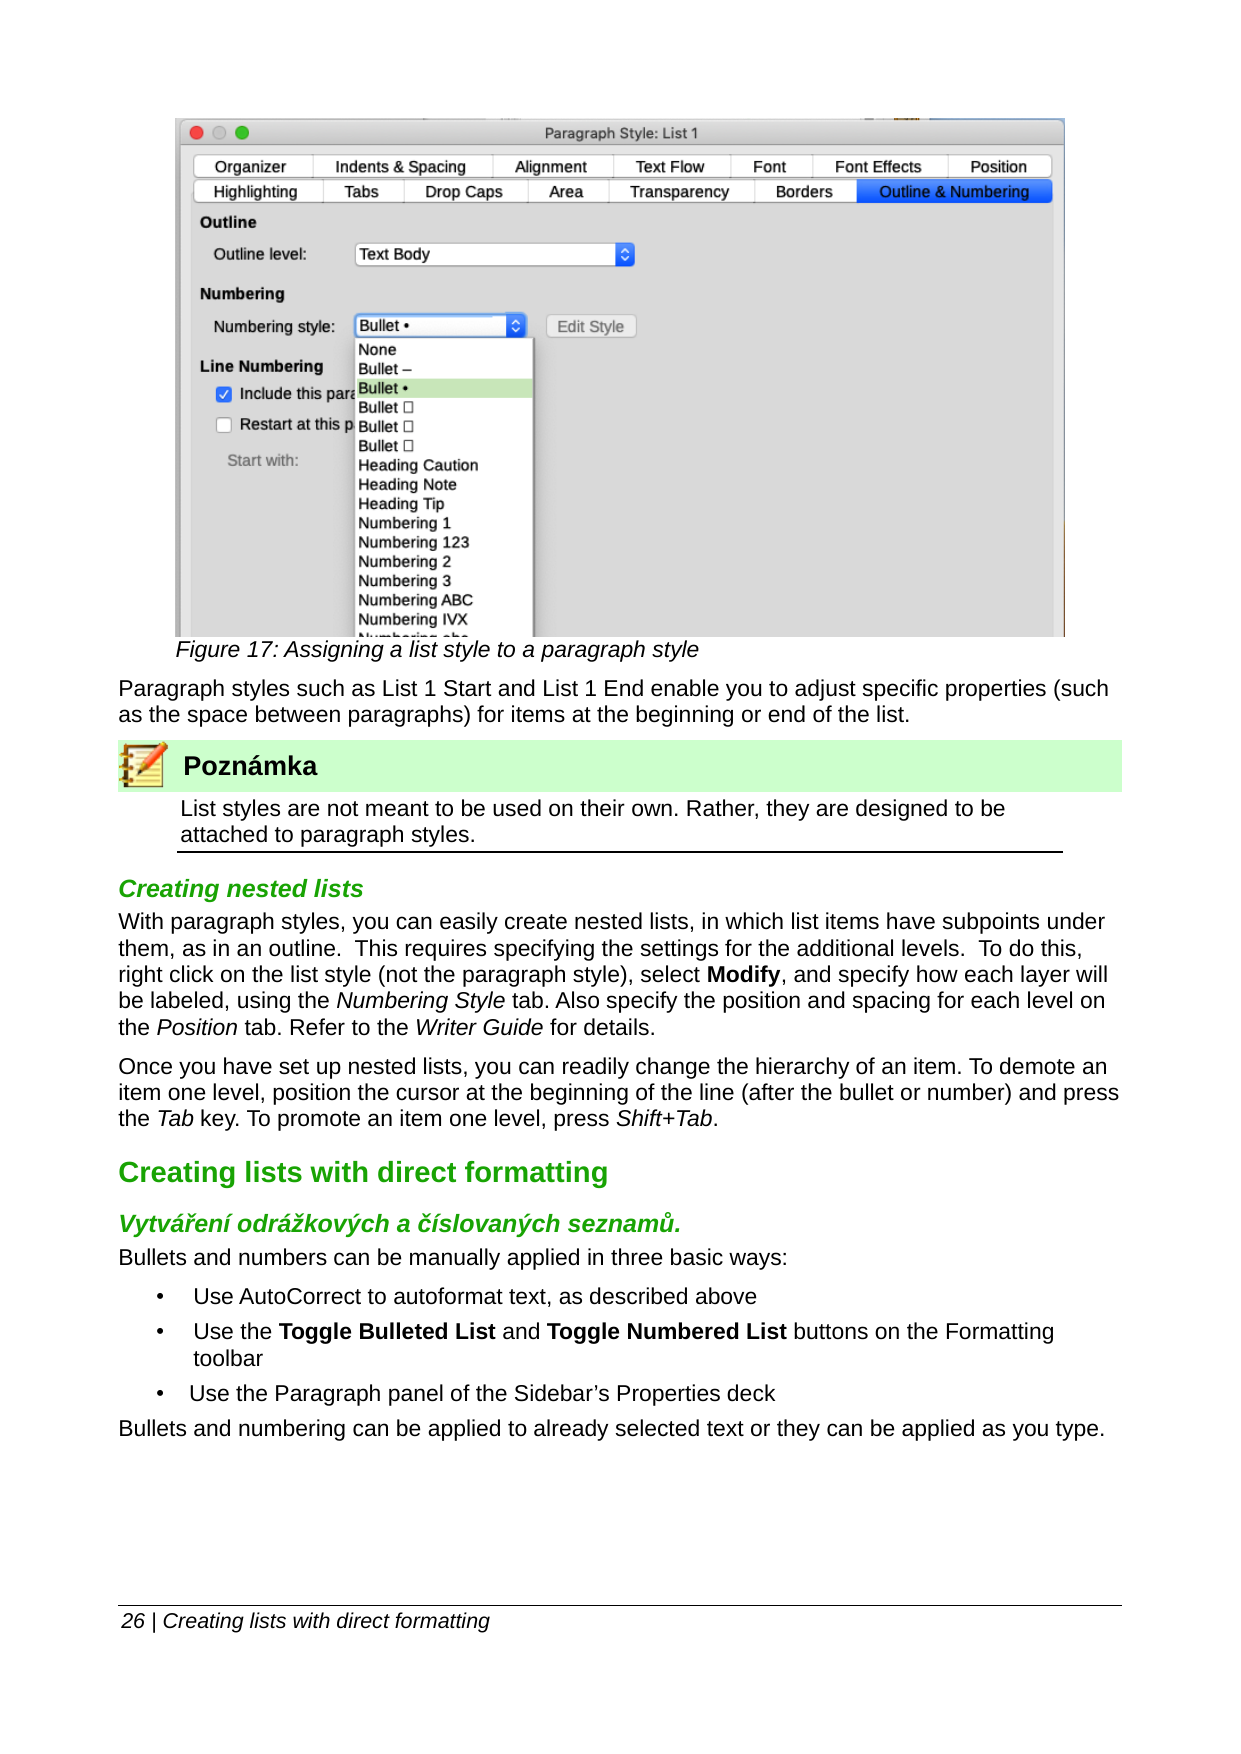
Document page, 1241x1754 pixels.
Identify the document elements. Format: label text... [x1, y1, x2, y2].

subtitle Vytváření odrážkových a číslovaných seznamů. [118, 1209, 1122, 1238]
text List styles are not meant to be used on their own. Rather, they are designed to be attached to paragraph styles. [177, 792, 1063, 851]
list Use the Paragraph panel of the Sidebar’s Properties deck [156, 1380, 1122, 1406]
list Use the Toggle Bulleted List and Toggle Numbered List buttons on the Formatting toolbar [156, 1318, 1122, 1371]
text Once you have set up nested lists, you can readily change the hierarchy of an item. To demote an item one level, position the cursor at the beginning of the line (after the bullet or number) and press the Tab key. To promote an item one level, press Shift+Tab. [118, 1053, 1122, 1132]
text With paragraph styles, you can easily create nested lists, in which list items have subpoints under them, as in an outline. This requires specifying the settings for the additional levels. To do this, right click on the list style (not the paragraph style), select Modify, and specify how each layer will be labeled, using the Numbering Style tab. Also specify the position and spacing for each level on the Position tab. Refer to the Writer Guide for details. [118, 908, 1122, 1040]
list Use AutoCorrect to autoformat text, as described above [156, 1283, 1122, 1309]
text Bullets and numbers can be manually applied in three basic ways: [118, 1244, 1122, 1271]
picture [119, 740, 170, 791]
text Paragraph styles such as List 1 Start and List 1 End enable you to adjust specific properties (such as the space between paragraphs) for items at the beginning or end of the list. [118, 674, 1122, 727]
picture [175, 118, 1065, 637]
subtitle Creating lists with direct formatting [118, 1155, 1122, 1189]
subtitle Creating nested lists [118, 874, 1122, 902]
subtitle Poznámka [118, 740, 1122, 792]
text Bullets and numbering can be applied to already selected text or they can be applied as you type. [118, 1415, 1122, 1441]
text Figure 17: Assigning a list style to a paragraph style [175, 637, 1065, 662]
